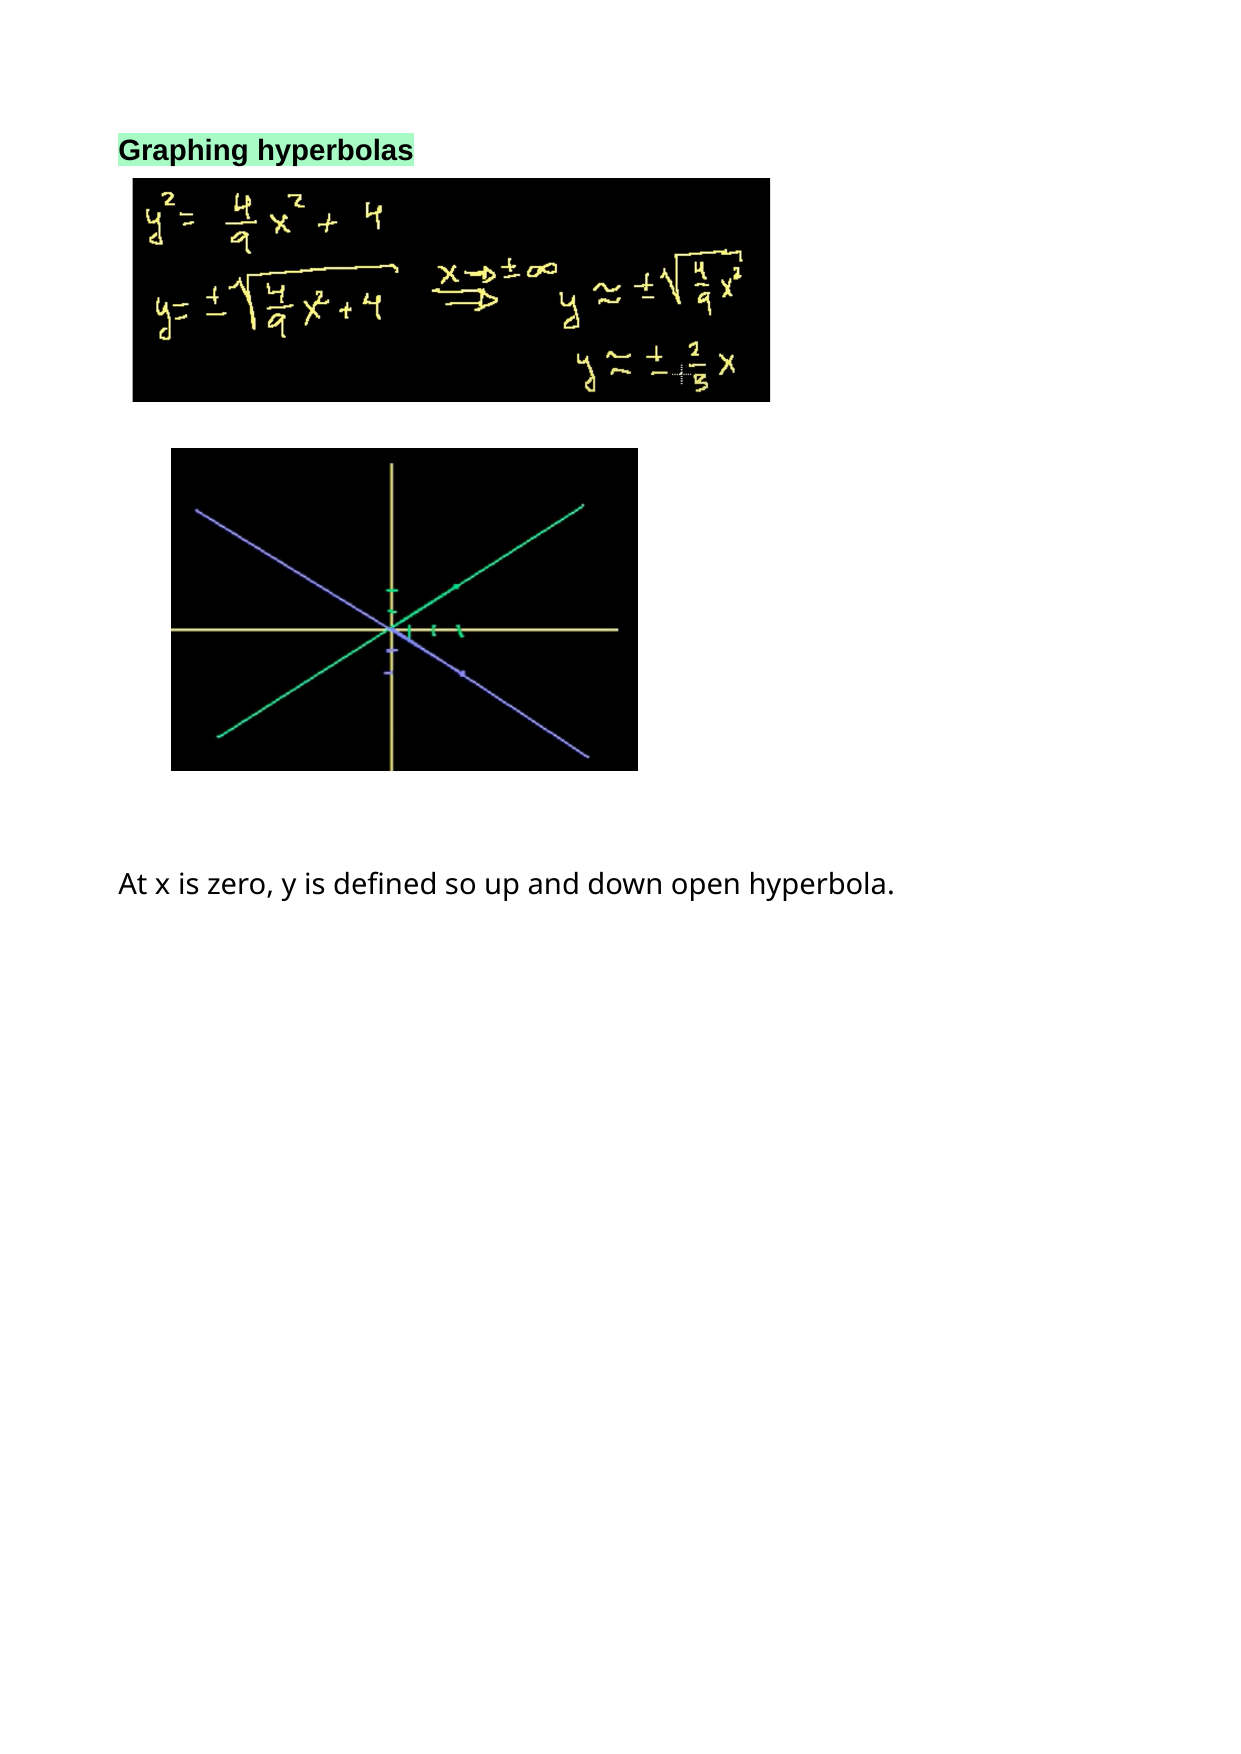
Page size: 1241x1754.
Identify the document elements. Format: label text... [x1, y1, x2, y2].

picture [132, 178, 771, 402]
subtitle Graphing hyperbolas [414, 133, 1122, 166]
picture [171, 448, 638, 771]
text At x is zero, y is defined so up and down open hyperbola. [118, 863, 1122, 903]
